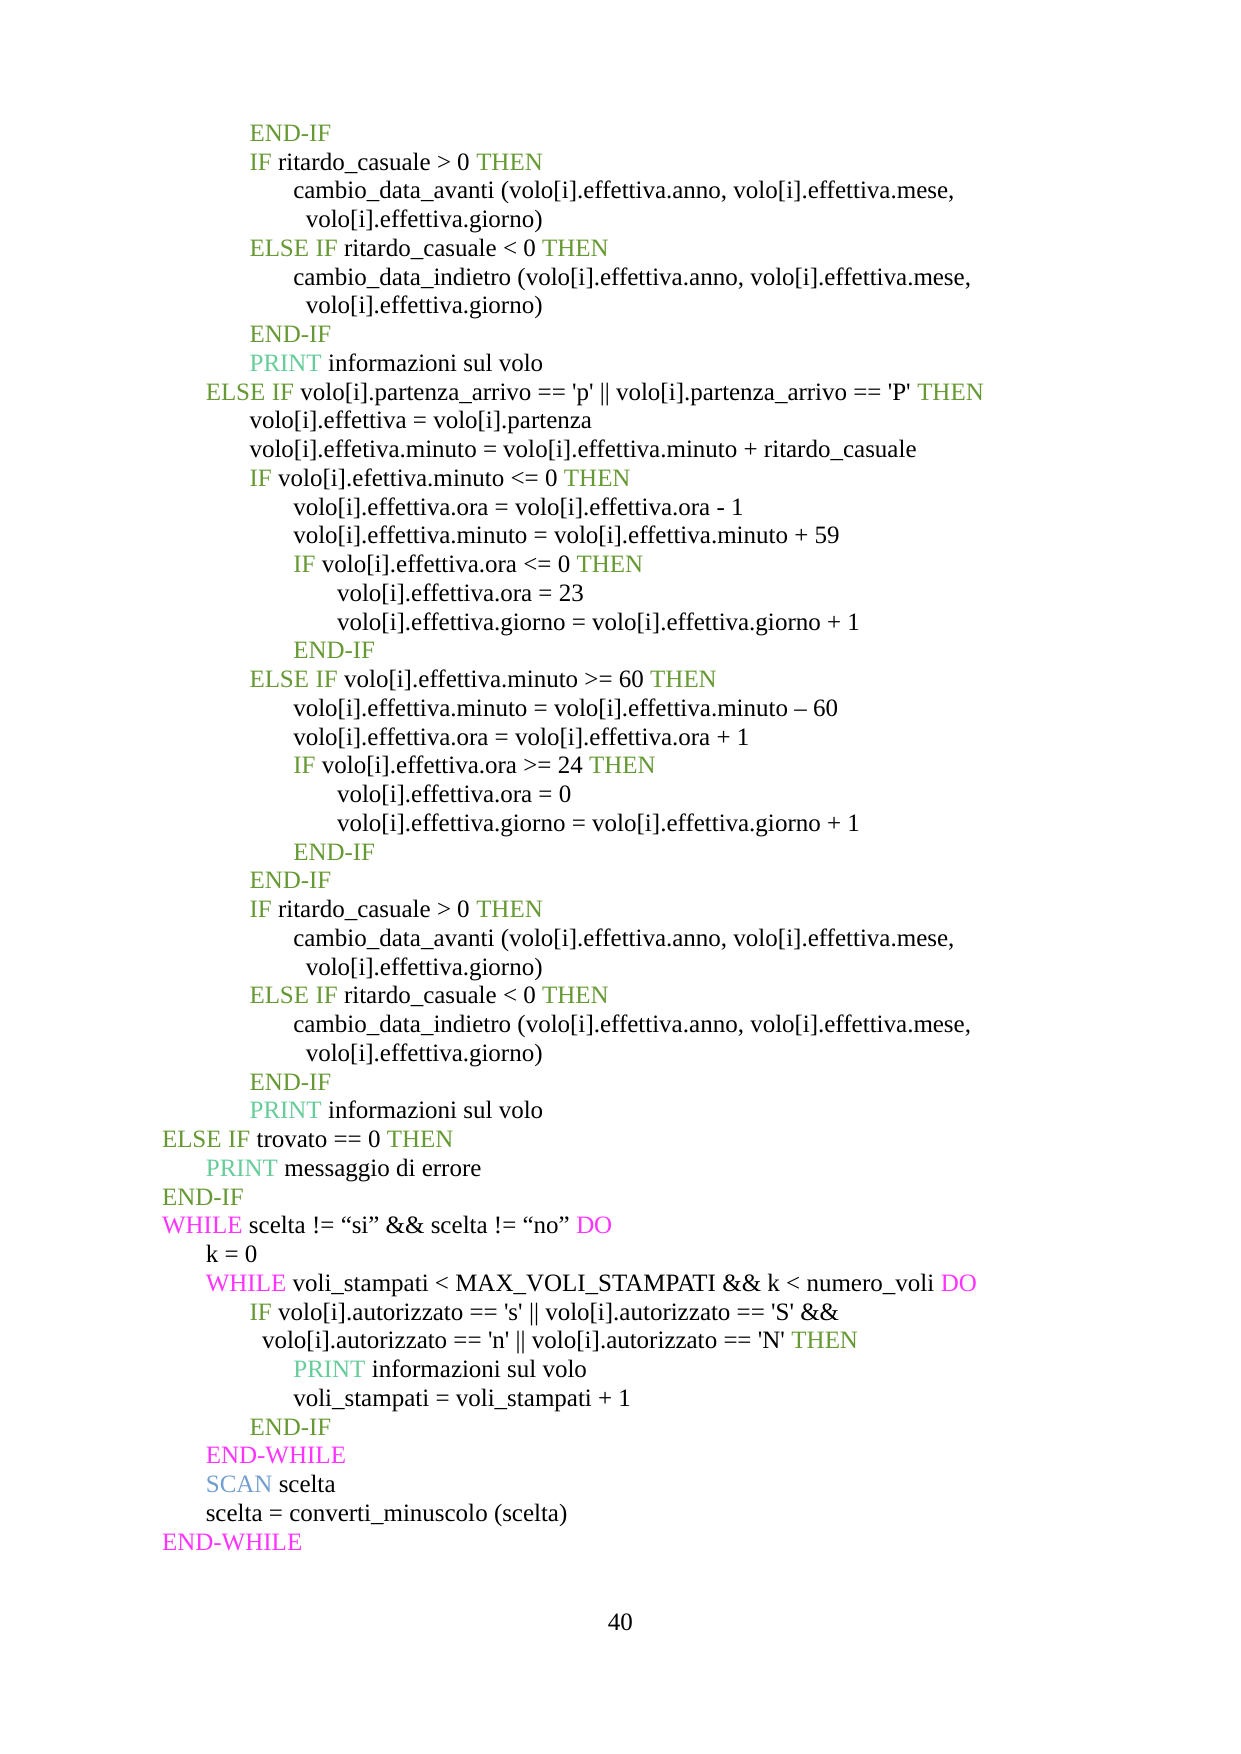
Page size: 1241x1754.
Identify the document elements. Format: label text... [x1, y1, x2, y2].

text END-IF [118, 319, 1122, 348]
text IF ritardo_casuale > 0 THEN [118, 894, 1122, 923]
text IF volo[i].autorizzato == 's' || volo[i].autorizzato == 'S' && [118, 1297, 1122, 1326]
text volo[i].effettiva.ora = volo[i].effettiva.ora + 1 [118, 722, 1122, 751]
text volo[i].effettiva.minuto = volo[i].effettiva.minuto – 60 [118, 693, 1122, 722]
text ELSE IF ritardo_casuale < 0 THEN [118, 233, 1122, 262]
text END-WHILE [118, 1527, 1122, 1556]
text ELSE IF volo[i].partenza_arrivo == 'p' || volo[i].partenza_arrivo == 'P' THEN [118, 377, 1122, 406]
text END-IF [118, 1067, 1122, 1096]
text cambio_data_avanti (volo[i].effettiva.anno, volo[i].effettiva.mese, volo[i].effettiva.giorno) [118, 923, 1122, 981]
text cambio_data_indietro (volo[i].effettiva.anno, volo[i].effettiva.mese, volo[i].effettiva.giorno) [118, 262, 1122, 319]
text WHILE scelta != “si” && scelta != “no” DO [118, 1211, 1122, 1239]
text END-IF [118, 636, 1122, 664]
text voli_stampati = voli_stampati + 1 [118, 1383, 1122, 1412]
text volo[i].effettiva = volo[i].partenza [118, 406, 1122, 434]
text volo[i].effettiva.minuto = volo[i].effettiva.minuto + 59 [118, 521, 1122, 549]
text END-WHILE [118, 1441, 1122, 1469]
text volo[i].effettiva.ora = 0 [118, 779, 1122, 808]
text volo[i].effettiva.ora = volo[i].effettiva.ora - 1 [118, 492, 1122, 521]
text IF volo[i].effettiva.ora >= 24 THEN [118, 751, 1122, 779]
text IF ritardo_casuale > 0 THEN [118, 147, 1122, 176]
text volo[i].effettiva.giorno = volo[i].effettiva.giorno + 1 [118, 808, 1122, 837]
text cambio_data_avanti (volo[i].effettiva.anno, volo[i].effettiva.mese, volo[i].effettiva.giorno) [118, 176, 1122, 233]
text IF volo[i].efettiva.minuto <= 0 THEN [118, 463, 1122, 492]
text volo[i].effetiva.minuto = volo[i].effettiva.minuto + ritardo_casuale [118, 434, 1122, 463]
text volo[i].effettiva.giorno = volo[i].effettiva.giorno + 1 [118, 607, 1122, 636]
text END-IF [118, 837, 1122, 866]
text WHILE voli_stampati < MAX_VOLI_STAMPATI && k < numero_voli DO [118, 1268, 1122, 1297]
text PRINT informazioni sul volo [118, 1354, 1122, 1383]
text volo[i].effettiva.ora = 23 [118, 578, 1122, 607]
text cambio_data_indietro (volo[i].effettiva.anno, volo[i].effettiva.mese, volo[i].effettiva.giorno) [118, 1009, 1122, 1067]
text k = 0 [118, 1239, 1122, 1268]
text END-IF [118, 1182, 1122, 1211]
text PRINT messaggio di errore [118, 1153, 1122, 1182]
text PRINT informazioni sul volo [118, 348, 1122, 377]
text END-IF [118, 1412, 1122, 1441]
text END-IF [118, 866, 1122, 894]
text END-IF [118, 118, 1122, 147]
text ELSE IF trovato == 0 THEN [118, 1124, 1122, 1153]
text PRINT informazioni sul volo [118, 1096, 1122, 1124]
text SCAN scelta [118, 1469, 1122, 1498]
text ELSE IF ritardo_casuale < 0 THEN [118, 981, 1122, 1009]
text scelta = converti_minuscolo (scelta) [118, 1498, 1122, 1527]
text IF volo[i].effettiva.ora <= 0 THEN [118, 549, 1122, 578]
text ELSE IF volo[i].effettiva.minuto >= 60 THEN [118, 664, 1122, 693]
text volo[i].autorizzato == 'n' || volo[i].autorizzato == 'N' THEN [118, 1326, 1122, 1354]
